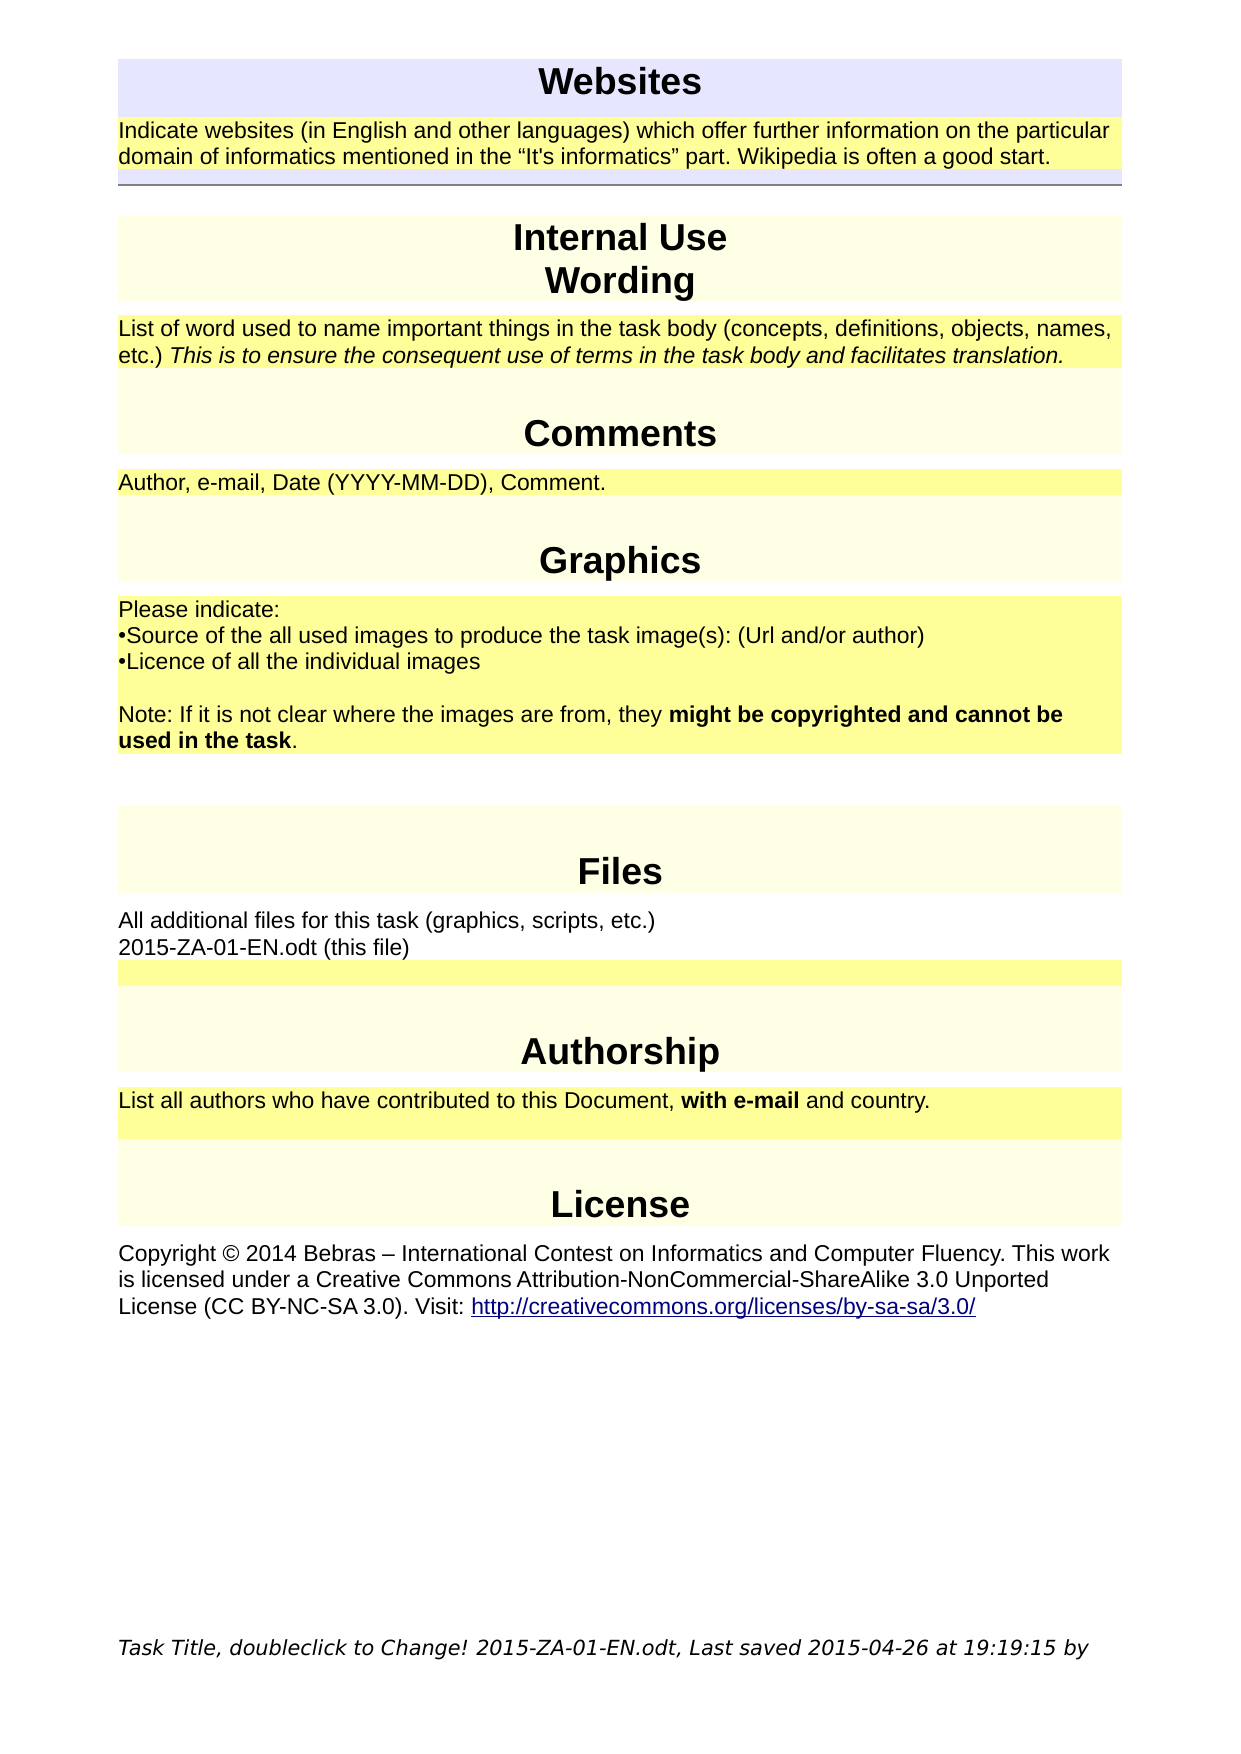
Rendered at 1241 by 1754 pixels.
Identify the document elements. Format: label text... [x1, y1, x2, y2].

subtitle Internal Use [118, 215, 1122, 258]
list Licence of all the individual images [118, 648, 1122, 675]
subtitle Wording [118, 258, 1122, 301]
subtitle License [118, 1183, 1122, 1226]
subtitle Graphics [118, 538, 1122, 581]
text Note: If it is not clear where the images are from, they might be copyrighted and cannot be used in the task. [118, 701, 1122, 754]
subtitle Files [118, 849, 1122, 893]
subtitle Websites [118, 59, 1122, 102]
text Please indicate: [118, 596, 1122, 622]
subtitle Comments [118, 411, 1122, 454]
text List of word used to name important things in the task body (concepts, definitions, objects, names, etc.) This is to ensure the consequent use of terms in the task body and facilitates translation. [118, 315, 1122, 368]
text All additional files for this task (graphics, scripts, etc.) [118, 907, 1122, 933]
text Indicate websites (in English and other languages) which offer further information on the particular domain of informatics mentioned in the “It's informatics” part. Wikipedia is often a good start. [118, 117, 1122, 169]
text Copyright © 2014 Bebras – International Contest on Informatics and Computer Fluency. This work is licensed under a Creative Commons Attribution-NonCommercial-ShareAlike 3.0 Unported License (CC BY-NC-SA 3.0). Visit: http://creativecommons.org/licenses/by-sa-sa/3.0/ [118, 1240, 1122, 1319]
subtitle Authorship [118, 1029, 1122, 1072]
text 2015-ZA-01-EN.odt (this file) [118, 933, 1122, 960]
text List all authors who have contributed to this Document, with e-mail and country. [118, 1087, 1122, 1113]
list Source of the all used images to produce the task image(s): (Url and/or author) [118, 622, 1122, 648]
text Author, e-mail, Date (YYYY-MM-DD), Comment. [118, 469, 1122, 495]
